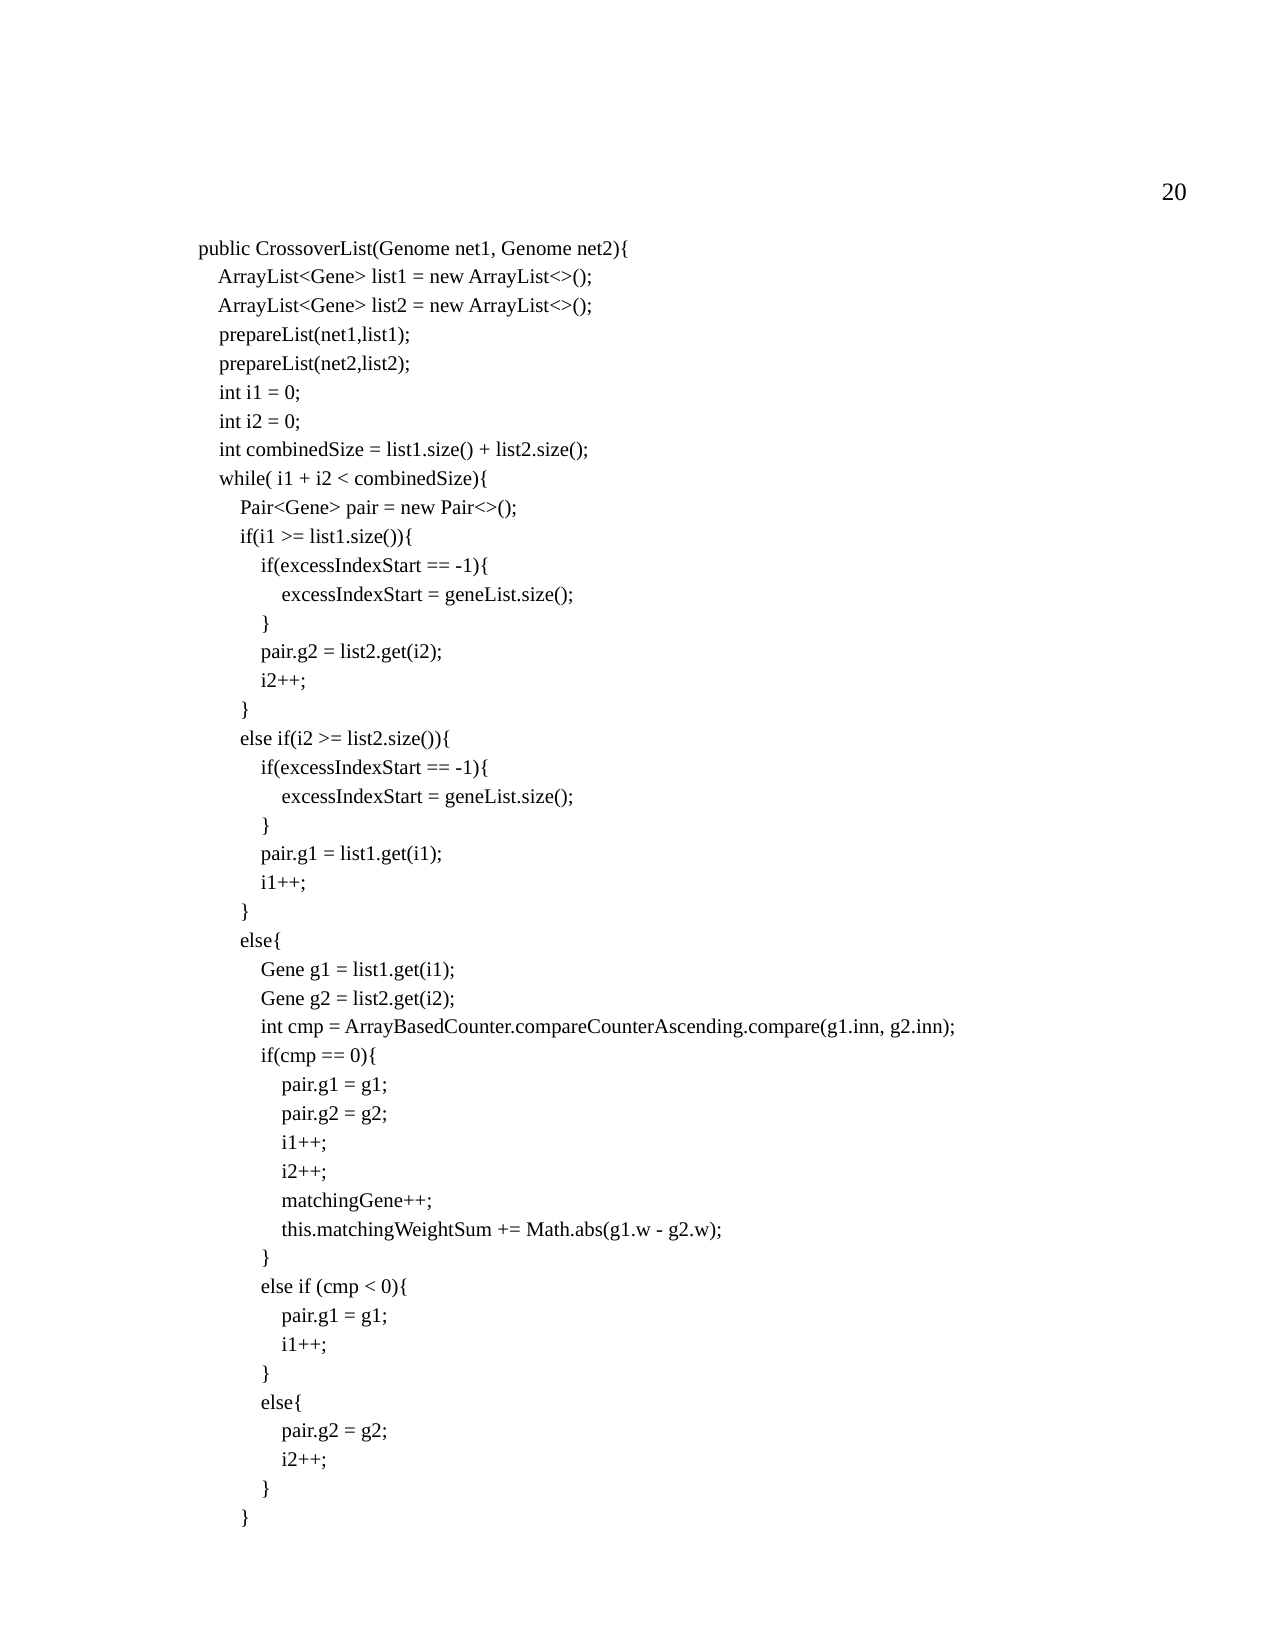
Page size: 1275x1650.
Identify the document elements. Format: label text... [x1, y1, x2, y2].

text if(i1 >= list1.size()){ [177, 524, 1186, 548]
text prepareList(net1,list1); [177, 322, 1186, 346]
text pair.g1 = g1; [177, 1072, 1186, 1096]
text int i2 = 0; [177, 408, 1186, 433]
text } [177, 1476, 1186, 1500]
text public CrossoverList(Genome net1, Genome net2){ [177, 235, 1186, 259]
text } [177, 899, 1186, 923]
text excessIndexStart = geneList.size(); [177, 582, 1186, 606]
text else if(i2 >= list2.size()){ [177, 726, 1186, 750]
text } [177, 1361, 1186, 1385]
text int i1 = 0; [177, 380, 1186, 404]
text ArrayList<Gene> list1 = new ArrayList<>(); [177, 264, 1186, 288]
text } [177, 1505, 1186, 1529]
text else if (cmp < 0){ [177, 1274, 1186, 1298]
text prepareList(net2,list2); [177, 351, 1186, 375]
text } [177, 812, 1186, 837]
text i2++; [177, 1447, 1186, 1471]
text matchingGene++; [177, 1188, 1186, 1212]
text } [177, 1245, 1186, 1269]
text else{ [177, 1389, 1186, 1414]
text i1++; [177, 870, 1186, 894]
text } [177, 611, 1186, 634]
text if(cmp == 0){ [177, 1043, 1186, 1067]
text i2++; [177, 668, 1186, 692]
text this.matchingWeightSum += Math.abs(g1.w - g2.w); [177, 1216, 1186, 1241]
text pair.g2 = g2; [177, 1418, 1186, 1442]
text pair.g2 = list2.get(i2); [177, 639, 1186, 663]
text Gene g1 = list1.get(i1); [177, 957, 1186, 981]
text if(excessIndexStart == -1){ [177, 553, 1186, 577]
text pair.g1 = list1.get(i1); [177, 841, 1186, 865]
text int cmp = ArrayBasedCounter.compareCounterAscending.compare(g1.inn, g2.inn); [177, 1014, 1186, 1038]
text excessIndexStart = geneList.size(); [177, 784, 1186, 808]
text i1++; [177, 1332, 1186, 1356]
text i2++; [177, 1159, 1186, 1183]
text ArrayList<Gene> list2 = new ArrayList<>(); [177, 293, 1186, 317]
text pair.g2 = g2; [177, 1101, 1186, 1125]
text } [177, 697, 1186, 721]
text int combinedSize = list1.size() + list2.size(); [177, 437, 1186, 461]
text while( i1 + i2 < combinedSize){ [177, 466, 1186, 490]
text pair.g1 = g1; [177, 1303, 1186, 1327]
text Gene g2 = list2.get(i2); [177, 986, 1186, 1010]
text if(excessIndexStart == -1){ [177, 755, 1186, 779]
text i1++; [177, 1130, 1186, 1154]
text Pair<Gene> pair = new Pair<>(); [177, 495, 1186, 519]
text else{ [177, 928, 1186, 952]
